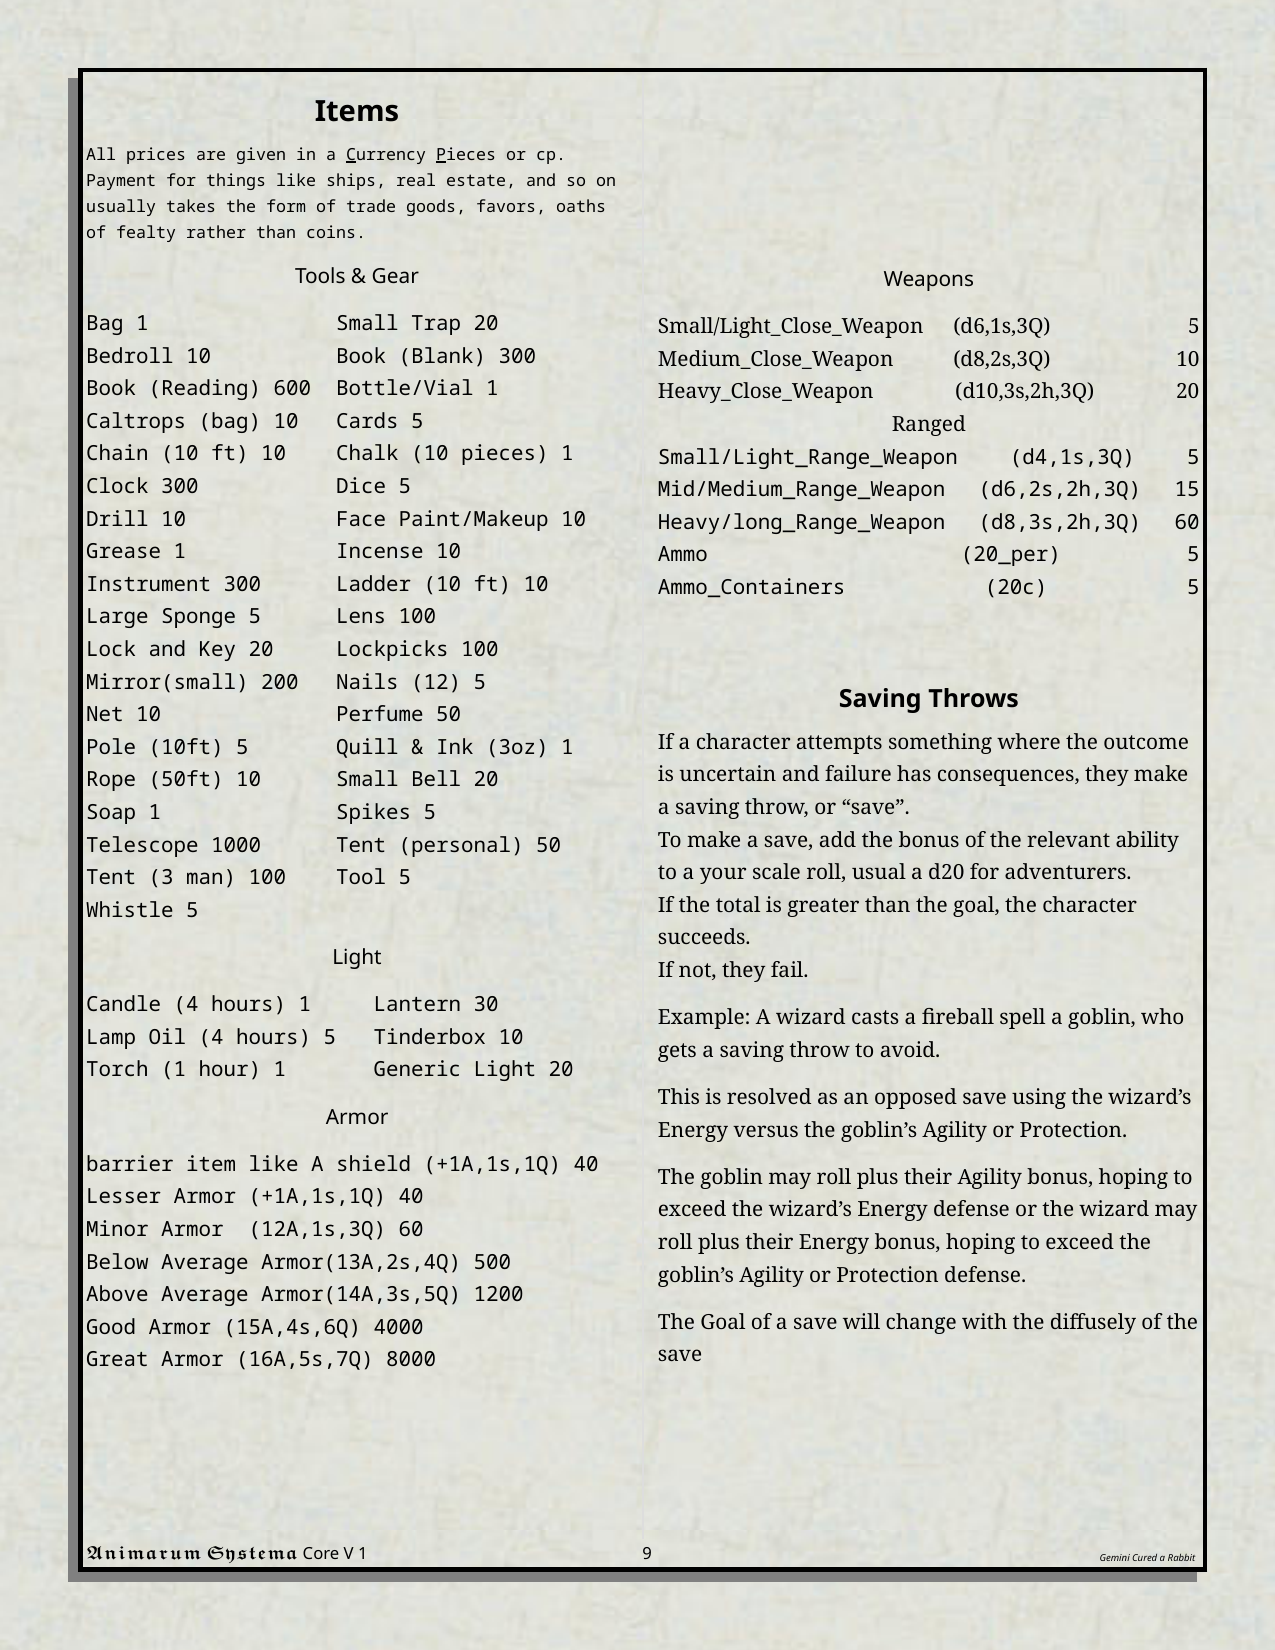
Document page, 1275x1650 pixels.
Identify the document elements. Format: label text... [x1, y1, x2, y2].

subtitle Items [86, 90, 628, 130]
subtitle Saving Throws [658, 680, 1199, 714]
text The goblin may roll plus their Agility bonus, hoping to exceed the wizard’s Energy defense or the wizard may roll plus their Energy bonus, hoping to exceed the goblin’s Agility or Protection defense. [658, 1162, 1199, 1288]
text Weapons [658, 264, 1199, 293]
text The Goal of a save will change with the diffusely of the save [658, 1307, 1199, 1368]
text barrier item like A shield (+1A,1s,1Q) 40 Lesser Armor (+1A,1s,1Q) 40 Minor Armor (12A,1s,3Q) 60 Below Average Armor(13A,2s,4Q) 500 Above Average Armor(14A,3s,5Q) 1200 Good Armor (15A,4s,6Q) 4000 Great Armor (16A,5s,7Q) 8000 [86, 1149, 628, 1373]
text Example: A wizard casts a fireball spell a goblin, who gets a saving throw to avoid. [658, 1002, 1199, 1063]
text All prices are given in a Currency Pieces or cp. Payment for things like ships, real estate, and so on usually takes the form of trade goods, favors, oaths of fealty rather than coins. [86, 142, 628, 243]
picture [0, 0, 1275, 1650]
text Tools & Gear [86, 261, 628, 289]
text Bag 1 Small Trap 20 Bedroll 10 Book (Blank) 300 Book (Reading) 600 Bottle/Vial 1 Caltrops (bag) 10 Cards 5 Chain (10 ft) 10 Chalk (10 pieces) 1 Clock 300 Dice 5 Drill 10 Face Paint/Makeup 10 Grease 1 Incense 10 Instrument 300 Ladder (10 ft) 10 Large Sponge 5 Lens 100 Lock and Key 20 Lockpicks 100 Mirror(small) 200 Nails (12) 5 Net 10 Perfume 50 Pole (10ft) 5 Quill & Ink (3oz) 1 Rope (50ft) 10 Small Bell 20 Soap 1 Spikes 5 Telescope 1000 Tent (personal) 50 Tent (3 man) 100 Tool 5 Whistle 5 [86, 308, 628, 923]
text Light [86, 942, 628, 971]
text Small/Light_Close_Weapon (d6,1s,3Q) 5 Medium_Close_Weapon (d8,2s,3Q) 10 Heavy_Close_Weapon (d10,3s,2h,3Q) 20 Ranged Small/Light_Range_Weapon (d4,1s,3Q) 5 Mid/Medium_Range_Weapon (d6,2s,2h,3Q) 15 Heavy/long_Range_Weapon (d8,3s,2h,3Q) 60 Ammo (20_per) 5 Ammo_Containers (20c) 5 [658, 311, 1199, 640]
text This is resolved as an opposed save using the wizard’s Energy versus the goblin’s Agility or Protection. [658, 1082, 1199, 1143]
text Armor [86, 1102, 628, 1130]
text If a character attempts something where the outcome is uncertain and failure has consequences, they make a saving throw, or “save”. To make a save, add the bonus of the relevant ability to a your scale roll, usual a d20 for adventurers. If the total is greater than the goal, the character succeeds. If not, they fail. [658, 727, 1199, 983]
text Candle (4 hours) 1 Lantern 30 Lamp Oil (4 hours) 5 Tinderbox 10 Torch (1 hour) 1 Generic Light 20 [86, 989, 628, 1083]
